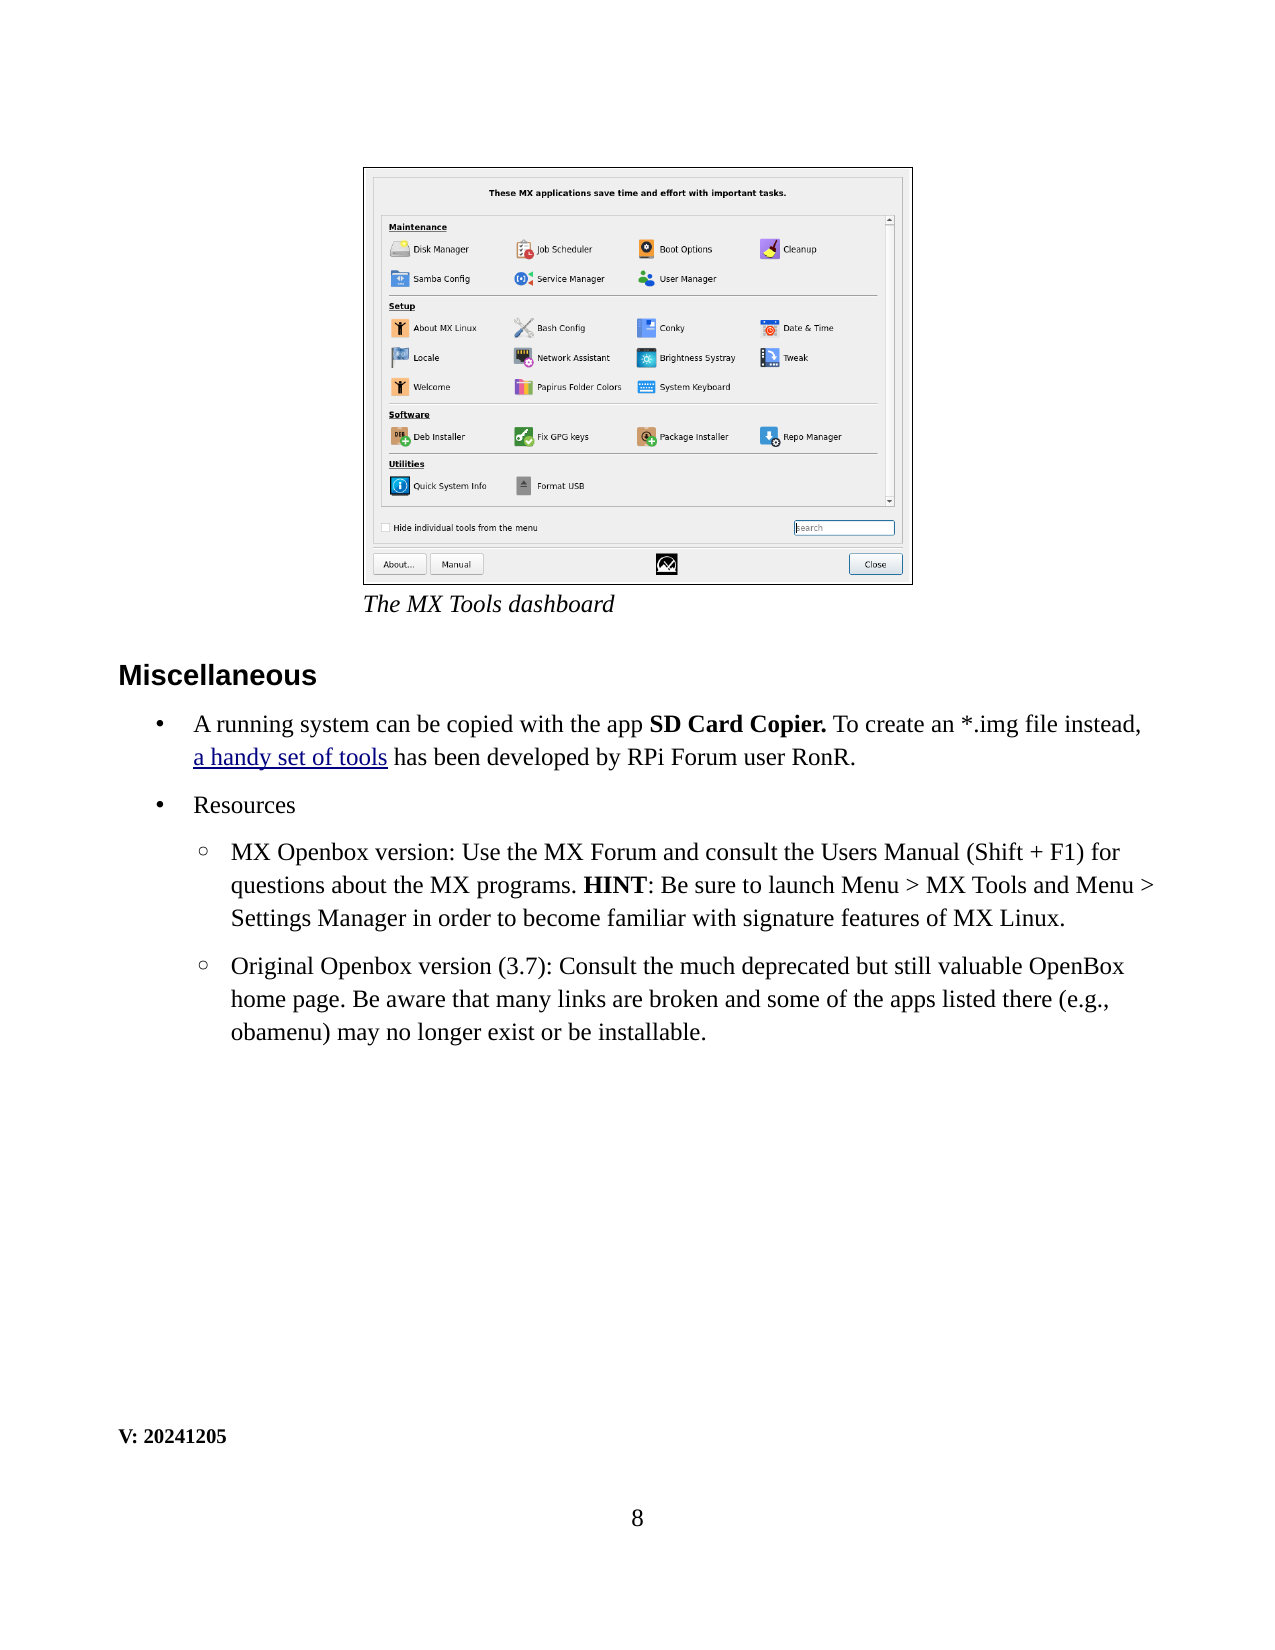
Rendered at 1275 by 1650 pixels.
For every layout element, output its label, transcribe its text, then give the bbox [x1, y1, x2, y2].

text V: 20241205 [118, 1423, 1157, 1448]
picture [365, 169, 910, 582]
list Original Openbox version (3.7): Consult the much deprecated but still valuable OpenBox home page. Be aware that many links are broken and some of the apps listed there (e.g., obamenu) may no longer exist or be installable. [193, 951, 1157, 1046]
list A running system can be copied with the app SD Card Copier. To create an *.img file instead, a handy set of tools has been developed by RPi Forum user RonR. [156, 709, 1157, 771]
list MX Openbox version: Use the MX Forum and consult the Users Manual (Shift + F1) for questions about the MX programs. HINT: Be sure to launch Menu > MX Tools and Menu > Settings Manager in order to become familiar with signature features of MX Linux. [193, 837, 1157, 932]
text The MX Tools dashboard [363, 585, 912, 617]
list Resources [156, 790, 1157, 818]
subtitle Miscellaneous [118, 658, 1157, 692]
